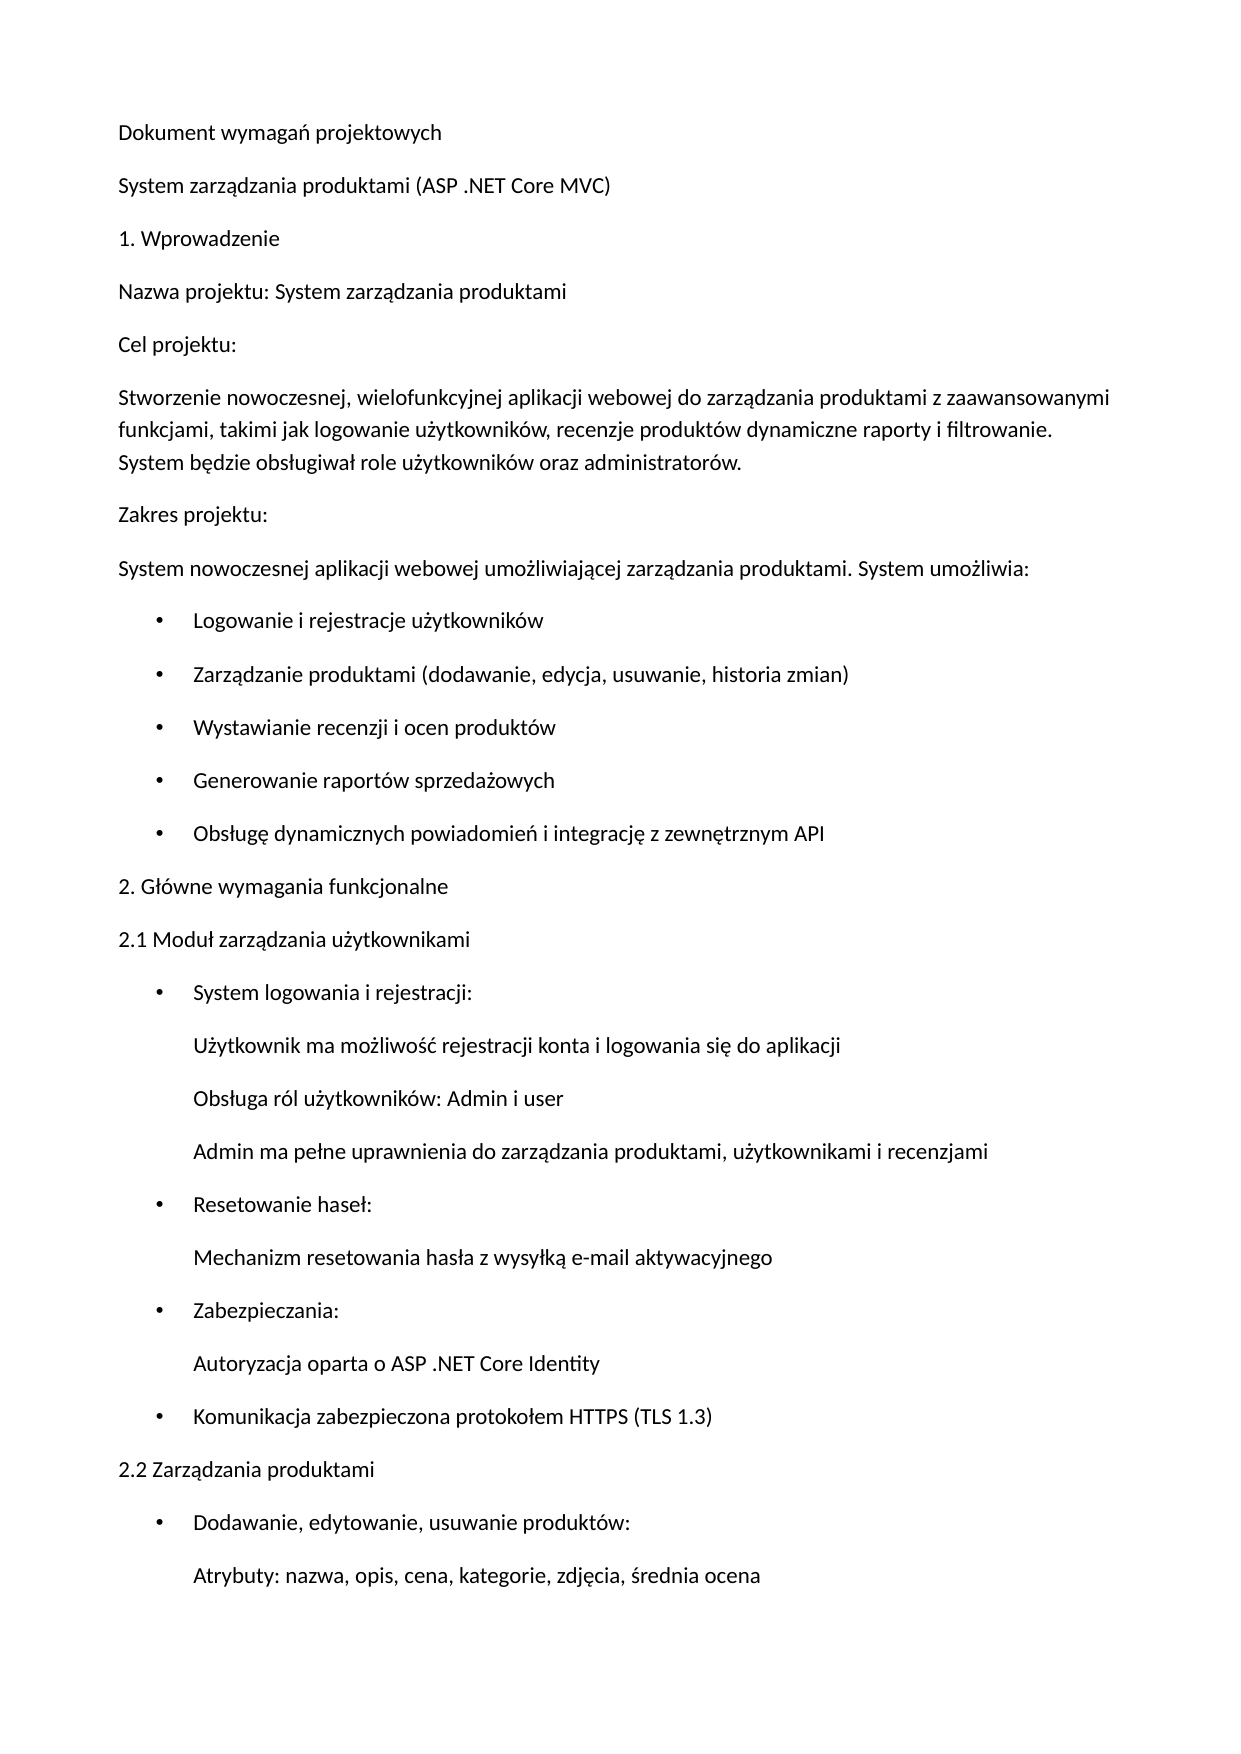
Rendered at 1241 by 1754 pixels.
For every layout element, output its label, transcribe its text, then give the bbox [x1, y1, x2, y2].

list Dodawanie, edytowanie, usuwanie produktów: [156, 1508, 1122, 1536]
list Generowanie raportów sprzedażowych [156, 766, 1122, 794]
list Resetowanie haseł: [156, 1190, 1122, 1218]
text System zarządzania produktami (ASP .NET Core MVC) [118, 171, 1122, 199]
list Atrybuty: nazwa, opis, cena, kategorie, zdjęcia, średnia ocena [156, 1561, 1122, 1589]
text 2. Główne wymagania funkcjonalne [118, 872, 1122, 900]
list Zarządzanie produktami (dodawanie, edycja, usuwanie, historia zmian) [156, 660, 1122, 688]
list Logowanie i rejestracje użytkowników [156, 607, 1122, 635]
list Obsługę dynamicznych powiadomień i integrację z zewnętrznym API [156, 819, 1122, 847]
text 2.1 Moduł zarządzania użytkownikami [118, 925, 1122, 953]
list Komunikacja zabezpieczona protokołem HTTPS (TLS 1.3) [156, 1402, 1122, 1430]
list Wystawianie recenzji i ocen produktów [156, 713, 1122, 741]
text Nazwa projektu: System zarządzania produktami [118, 277, 1122, 305]
list Mechanizm resetowania hasła z wysyłką e-mail aktywacyjnego [156, 1243, 1122, 1271]
text Zakres projektu: [118, 501, 1122, 529]
list Zabezpieczania: [156, 1296, 1122, 1324]
text Stworzenie nowoczesnej, wielofunkcyjnej aplikacji webowej do zarządzania produktami z zaawansowanymi funkcjami, takimi jak logowanie użytkowników, recenzje produktów dynamiczne raporty i filtrowanie. System będzie obsługiwał role użytkowników oraz administratorów. [118, 383, 1122, 476]
list Autoryzacja oparta o ASP .NET Core Identity [156, 1349, 1122, 1377]
list Użytkownik ma możliwość rejestracji konta i logowania się do aplikacji [156, 1031, 1122, 1059]
list Admin ma pełne uprawnienia do zarządzania produktami, użytkownikami i recenzjami [156, 1137, 1122, 1165]
list System logowania i rejestracji: [156, 978, 1122, 1006]
list Obsługa ról użytkowników: Admin i user [156, 1084, 1122, 1112]
text 2.2 Zarządzania produktami [118, 1455, 1122, 1483]
text Cel projektu: [118, 330, 1122, 358]
text System nowoczesnej aplikacji webowej umożliwiającej zarządzania produktami. System umożliwia: [118, 554, 1122, 582]
text Dokument wymagań projektowych [118, 118, 1122, 146]
text 1. Wprowadzenie [118, 224, 1122, 252]
